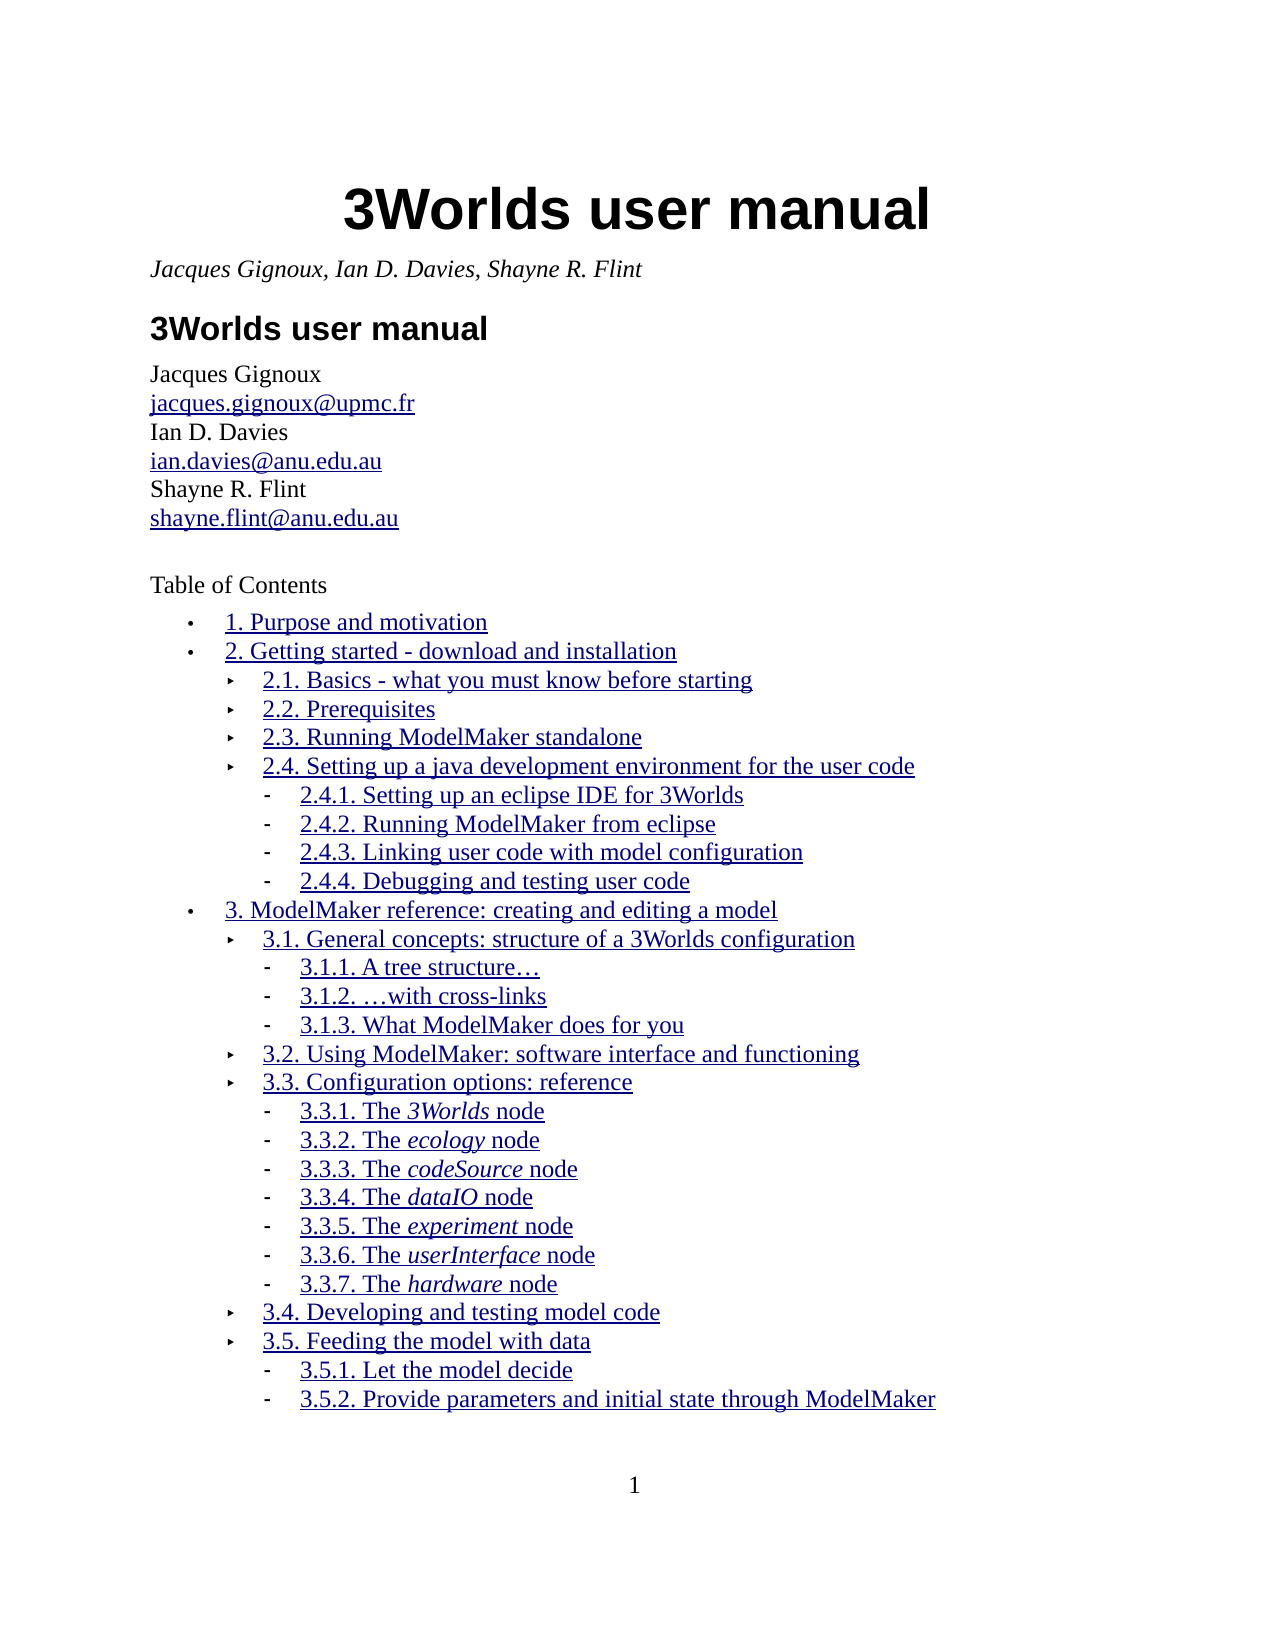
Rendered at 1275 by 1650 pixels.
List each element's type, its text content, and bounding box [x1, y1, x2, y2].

list 3.1.3. What ModelMaker does for you [262, 1010, 1125, 1039]
list 3.4. Developing and testing model code [225, 1297, 1125, 1326]
list 2.4.4. Debugging and testing user code [262, 866, 1125, 895]
text Table of Contents [150, 570, 1125, 598]
list 3.5.1. Let the model decide [262, 1355, 1125, 1384]
list 2. Getting started - download and installation [187, 636, 1125, 665]
list 2.1. Basics - what you must know before starting [225, 665, 1125, 694]
list 3.5. Feeding the model with data [225, 1326, 1125, 1355]
list 3.3. Configuration options: reference [225, 1067, 1125, 1096]
list 3.1.2. …​with cross-links [262, 981, 1125, 1010]
list 3.3.3. The codeSource node [262, 1154, 1125, 1182]
list 3.3.6. The userInterface node [262, 1240, 1125, 1269]
list 2.2. Prerequisites [225, 694, 1125, 722]
list 1. Purpose and motivation [187, 607, 1125, 636]
list 2.4.1. Setting up an eclipse IDE for 3Worlds [262, 780, 1125, 809]
title 3Worlds user manual [150, 175, 1125, 242]
subtitle 3Worlds user manual [150, 308, 1125, 347]
list 2.4.2. Running ModelMaker from eclipse [262, 809, 1125, 837]
list 2.3. Running ModelMaker standalone [225, 722, 1125, 751]
text Jacques Gignoux jacques.gignoux@upmc.fr Ian D. Davies ian.davies@anu.edu.au Shayne R. Flint shayne.flint@anu.edu.au [150, 359, 1125, 561]
list 3.3.4. The dataIO node [262, 1182, 1125, 1211]
list 3.1.1. A tree structure…​ [262, 952, 1125, 981]
list 3.3.1. The 3Worlds node [262, 1096, 1125, 1125]
list 2.4.3. Linking user code with model configuration [262, 837, 1125, 866]
list 3. ModelMaker reference: creating and editing a model [187, 895, 1125, 924]
list 3.3.5. The experiment node [262, 1211, 1125, 1240]
list 3.5.2. Provide parameters and initial state through ModelMaker [262, 1384, 1125, 1412]
list 2.4. Setting up a java development environment for the user code [225, 751, 1125, 780]
list 3.2. Using ModelMaker: software interface and functioning [225, 1039, 1125, 1067]
text Jacques Gignoux, Ian D. Davies, Shayne R. Flint [150, 254, 1125, 283]
list 3.1. General concepts: structure of a 3Worlds configuration [225, 924, 1125, 952]
list 3.3.2. The ecology node [262, 1125, 1125, 1154]
list 3.3.7. The hardware node [262, 1269, 1125, 1297]
